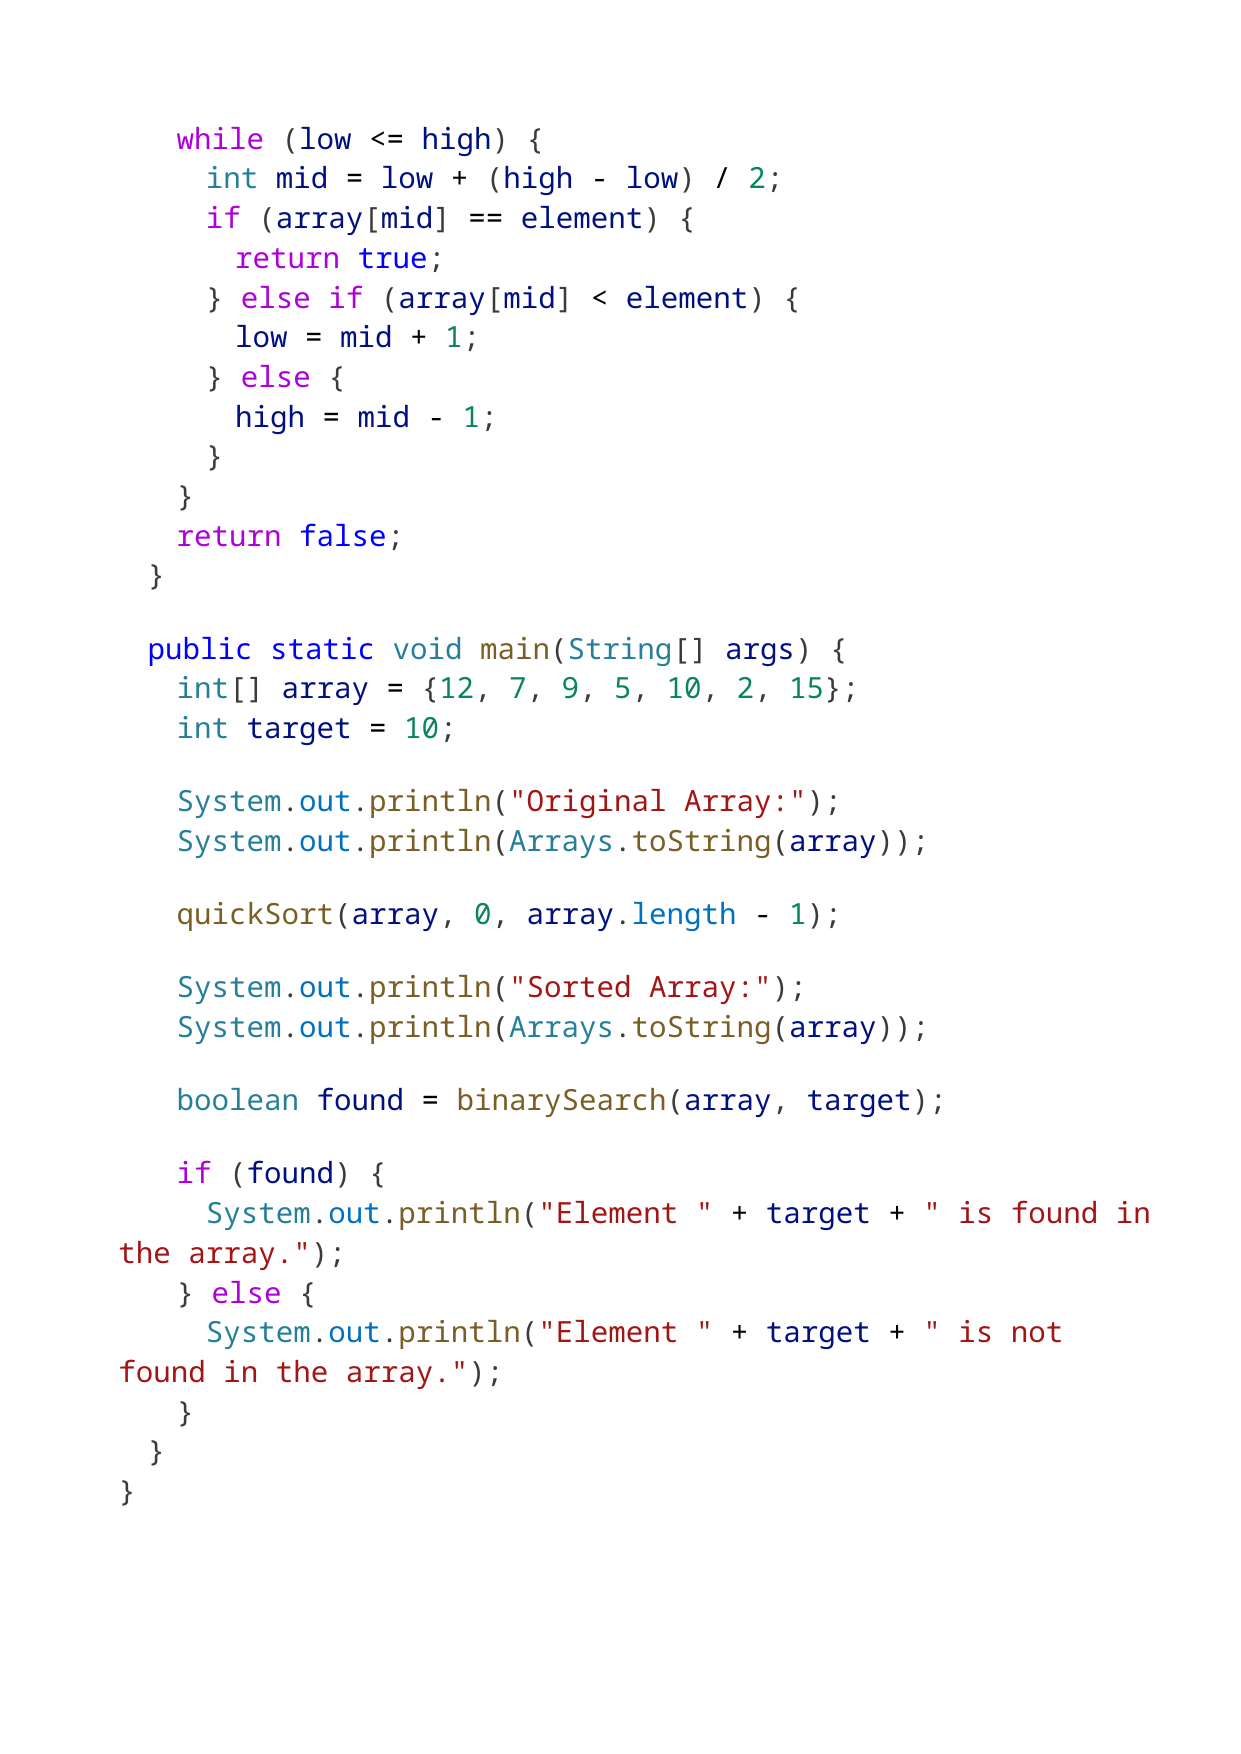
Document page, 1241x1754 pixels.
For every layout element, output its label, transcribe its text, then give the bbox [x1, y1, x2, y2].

text } [118, 1470, 1157, 1510]
text return true; [118, 237, 1157, 277]
text } [118, 1431, 1157, 1470]
text } [118, 1391, 1157, 1431]
text System.out.println(Arrays.toString(array)); [118, 820, 1157, 860]
text } else { [118, 356, 1157, 396]
text System.out.println("Element " + target + " is found in the array."); [118, 1192, 1157, 1272]
text return false; [118, 515, 1157, 555]
text System.out.println(Arrays.toString(array)); [118, 1006, 1157, 1046]
text if (array[mid] == element) { [118, 197, 1157, 237]
text System.out.println("Sorted Array:"); [118, 967, 1157, 1006]
text int target = 10; [118, 707, 1157, 747]
text low = mid + 1; [118, 317, 1157, 356]
text if (found) { [118, 1153, 1157, 1192]
text System.out.println("Original Array:"); [118, 781, 1157, 820]
text } [118, 436, 1157, 475]
text } [118, 475, 1157, 515]
text } else if (array[mid] < element) { [118, 277, 1157, 317]
text high = mid - 1; [118, 396, 1157, 436]
text } [118, 555, 1157, 594]
text System.out.println("Element " + target + " is not found in the array."); [118, 1312, 1157, 1391]
text while (low <= high) { [118, 118, 1157, 158]
text int mid = low + (high - low) / 2; [118, 158, 1157, 197]
text public static void main(String[] args) { [118, 628, 1157, 668]
text boolean found = binarySearch(array, target); [118, 1079, 1157, 1119]
text int[] array = {12, 7, 9, 5, 10, 2, 15}; [118, 668, 1157, 707]
text quickSort(array, 0, array.length - 1); [118, 893, 1157, 933]
text } else { [118, 1272, 1157, 1312]
